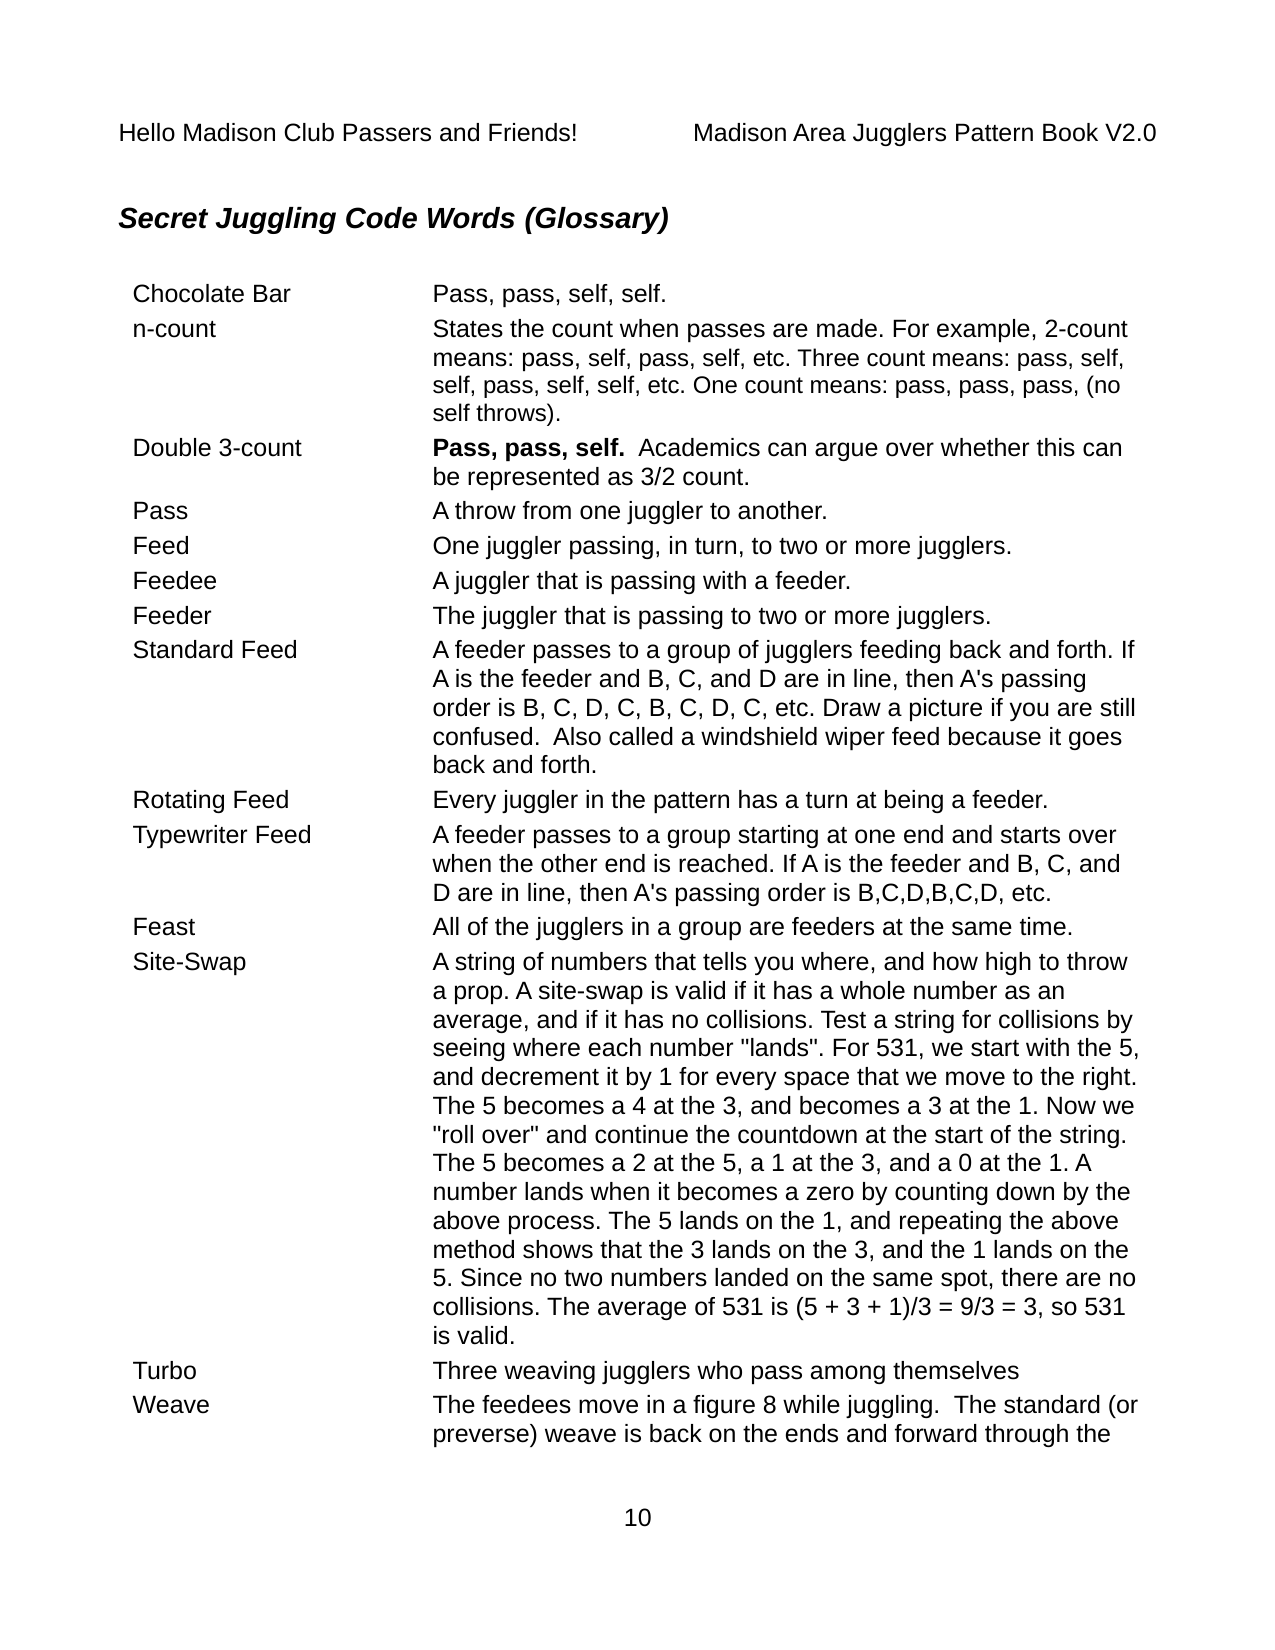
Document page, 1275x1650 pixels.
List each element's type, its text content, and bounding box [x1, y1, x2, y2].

subtitle Secret Juggling Code Words (Glossary) [118, 201, 1157, 235]
table_header Pass, pass, self, self. [418, 276, 1157, 311]
table_cell All of the jugglers in a group are feeders at the same time. [418, 909, 1157, 944]
table_cell Every juggler in the pattern has a turn at being a feeder. [418, 782, 1157, 817]
table_cell Three weaving jugglers who pass among themselves [418, 1353, 1157, 1387]
table_cell A string of numbers that tells you where, and how high to throw a prop. A site-swap is valid if it has a whole number as an average, and if it has no collisions. Test a string for collisions by seeing where each number "lands". For 531, we start with the 5, and decrement it by 1 for every space that we move to the right. The 5 becomes a 4 at the 3, and becomes a 3 at the 1. Now we "roll over" and continue the countdown at the start of the string. The 5 becomes a 2 at the 5, a 1 at the 3, and a 0 at the 1. A number lands when it becomes a zero by counting down by the above process. The 5 lands on the 1, and repeating the above method shows that the 3 lands on the 3, and the 1 lands on the 5. Since no two numbers landed on the same spot, there are no collisions. The average of 531 is (5 + 3 + 1)/3 = 9/3 = 3, so 531 is valid. [418, 944, 1157, 1353]
table_cell Feeder [118, 598, 418, 632]
table_cell Rotating Feed [118, 782, 418, 817]
table_cell The juggler that is passing to two or more jugglers. [418, 598, 1157, 632]
table_cell Weave [118, 1388, 418, 1448]
table_cell States the count when passes are made. For example, 2-count means: pass, self, pass, self, etc. Three count means: pass, self, self, pass, self, self, etc. One count means: pass, pass, pass, (no self throws). [418, 311, 1157, 430]
table_cell Double 3-count [118, 430, 418, 493]
table_cell Typewriter Feed [118, 817, 418, 909]
table_cell Feed [118, 528, 418, 563]
table_cell Site-Swap [118, 944, 418, 1353]
table_header Chocolate Bar [118, 276, 418, 311]
table_cell The feedees move in a figure 8 while juggling. The standard (or preverse) weave is back on the ends and forward through the [418, 1388, 1157, 1448]
table_cell Pass [118, 493, 418, 528]
table_cell A throw from one juggler to another. [418, 493, 1157, 528]
table_cell Feedee [118, 563, 418, 598]
table_cell A feeder passes to a group starting at one end and starts over when the other end is reached. If A is the feeder and B, C, and D are in line, then A's passing order is B,C,D,B,C,D, etc. [418, 817, 1157, 909]
table_cell A feeder passes to a group of jugglers feeding back and forth. If A is the feeder and B, C, and D are in line, then A's passing order is B, C, D, C, B, C, D, C, etc. Draw a picture if you are still confused. Also called a windshield wiper feed because it goes back and forth. [418, 633, 1157, 782]
table_cell One juggler passing, in turn, to two or more jugglers. [418, 528, 1157, 563]
table_cell Feast [118, 909, 418, 944]
table_cell Standard Feed [118, 633, 418, 782]
table_cell Turbo [118, 1353, 418, 1387]
table_cell A juggler that is passing with a feeder. [418, 563, 1157, 598]
table_cell Pass, pass, self. Academics can argue over whether this can be represented as 3/2 count. [418, 430, 1157, 493]
table_cell n-count [118, 311, 418, 430]
